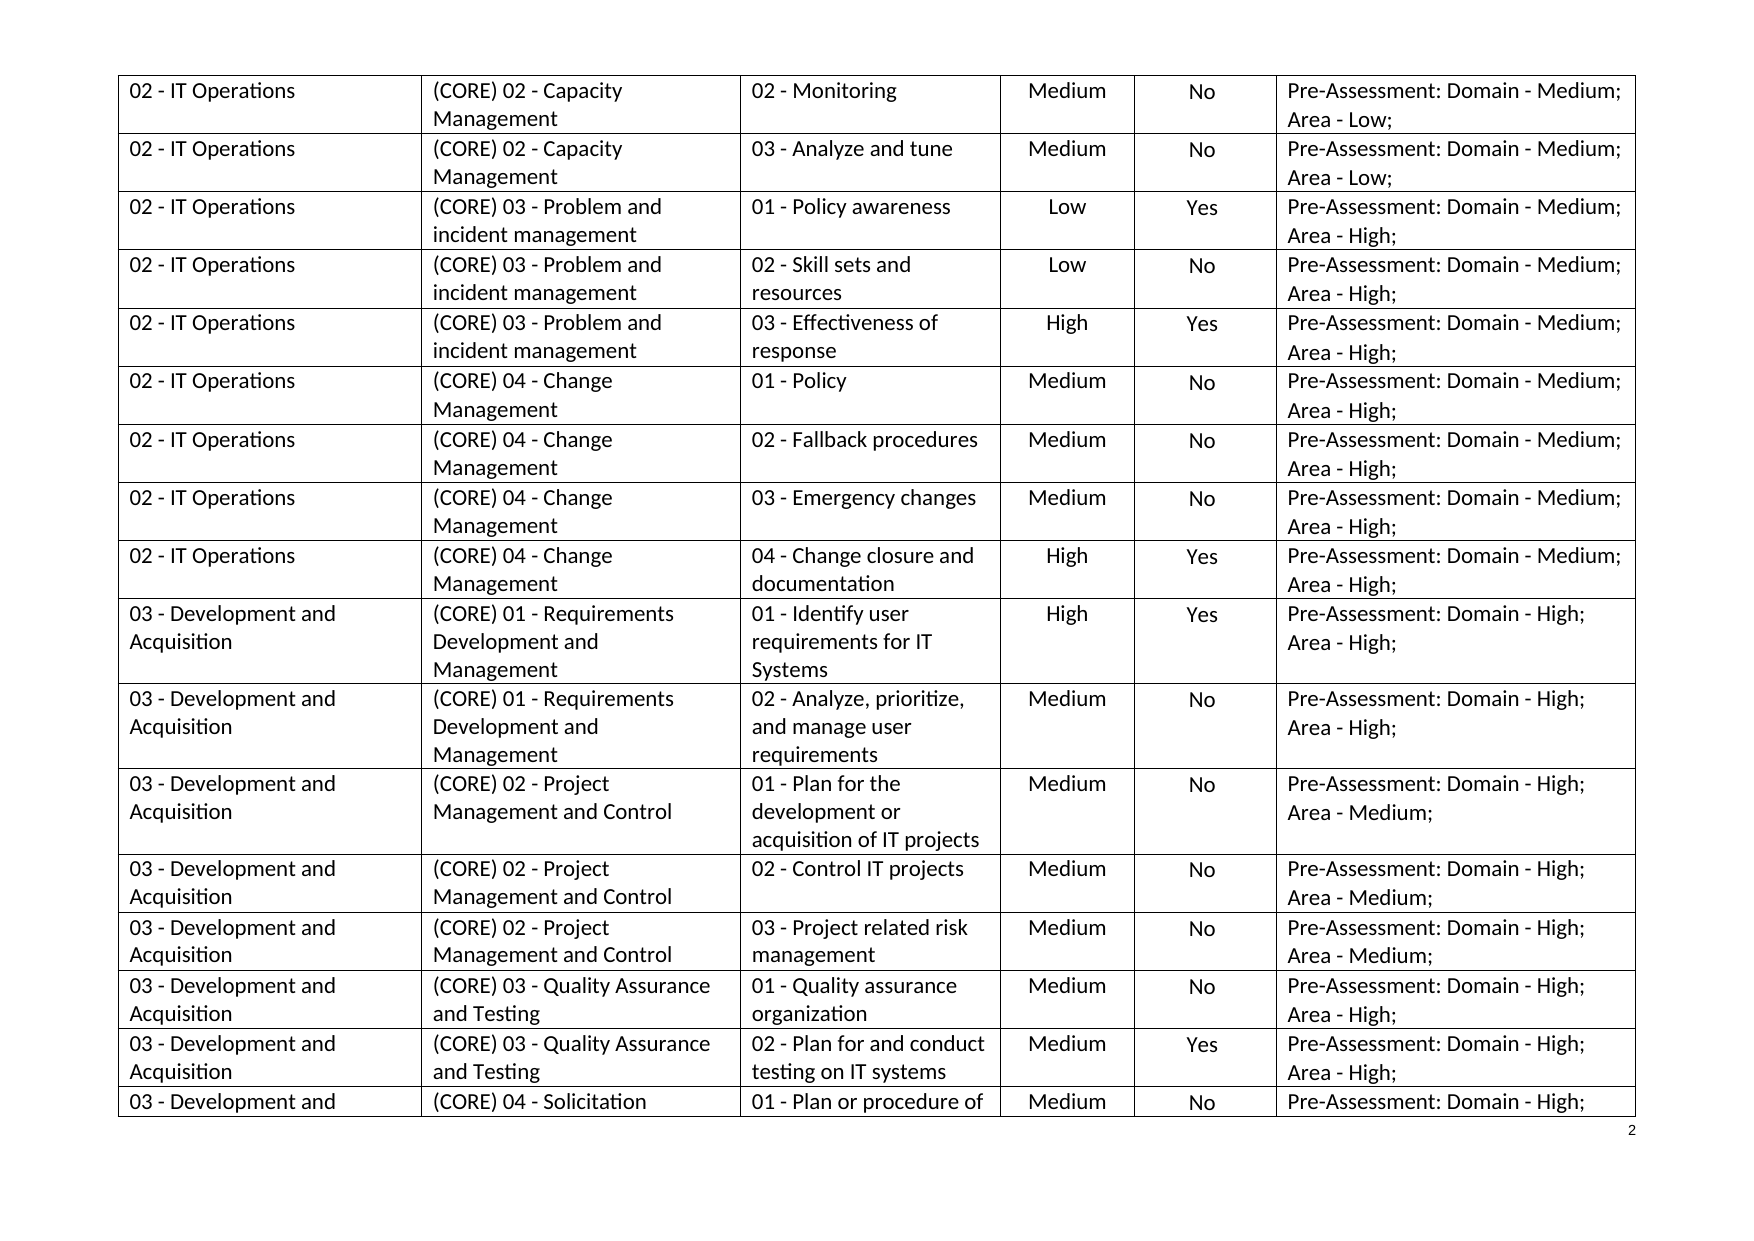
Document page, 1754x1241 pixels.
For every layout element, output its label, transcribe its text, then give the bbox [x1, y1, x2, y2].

table_cell Pre-Assessment: Domain - Medium; Area - High; [1277, 425, 1635, 482]
table_cell (CORE) 02 - Capacity Management [422, 76, 740, 133]
table_cell Pre-Assessment: Domain - Medium; Area - Low; [1277, 134, 1635, 191]
table_cell 02 - IT Operations [119, 134, 421, 191]
table_cell Medium [1001, 855, 1134, 912]
table_cell 02 - Control IT projects [741, 855, 1000, 912]
table_cell No [1135, 971, 1276, 1028]
table_cell 02 - IT Operations [119, 541, 421, 598]
table_cell High [1001, 541, 1134, 598]
table_cell 02 - IT Operations [119, 250, 421, 307]
table_cell (CORE) 01 - Requirements Development and Management [422, 684, 740, 768]
table_cell 02 - IT Operations [119, 76, 421, 133]
table_cell 02 - Analyze, prioritize, and manage user requirements [741, 684, 1000, 768]
table_cell (CORE) 03 - Problem and incident management [422, 192, 740, 249]
table_cell (CORE) 02 - Capacity Management [422, 134, 740, 191]
table_cell No [1135, 367, 1276, 424]
table_cell 01 - Policy [741, 367, 1000, 424]
table_cell 03 - Project related risk management [741, 913, 1000, 970]
table_cell (CORE) 03 - Quality Assurance and Testing [422, 1029, 740, 1086]
table_cell 01 - Policy awareness [741, 192, 1000, 249]
table_cell No [1135, 769, 1276, 853]
table_cell 03 - Development and Acquisition [119, 769, 421, 853]
table_cell 02 - IT Operations [119, 309, 421, 366]
table_cell Yes [1135, 192, 1276, 249]
table_cell (CORE) 02 - Project Management and Control [422, 769, 740, 853]
table_cell (CORE) 04 - Change Management [422, 367, 740, 424]
table_cell Pre-Assessment: Domain - High; Area - High; [1277, 971, 1635, 1028]
table_cell 01 - Identify user requirements for IT Systems [741, 599, 1000, 683]
table_cell Pre-Assessment: Domain - High; Area - High; [1277, 684, 1635, 768]
table_cell High [1001, 309, 1134, 366]
table_cell Medium [1001, 913, 1134, 970]
table_cell No [1135, 913, 1276, 970]
table_cell (CORE) 03 - Problem and incident management [422, 309, 740, 366]
table_cell Pre-Assessment: Domain - Medium; Area - High; [1277, 541, 1635, 598]
table_cell Medium [1001, 483, 1134, 540]
table_cell No [1135, 76, 1276, 133]
table_cell Medium [1001, 769, 1134, 853]
table_cell 01 - Quality assurance organization [741, 971, 1000, 1028]
table_cell 03 - Development and Acquisition [119, 971, 421, 1028]
table_cell 03 - Development and Acquisition [119, 913, 421, 970]
table_cell 01 - Plan or procedure of [741, 1087, 1000, 1116]
table_cell Pre-Assessment: Domain - Medium; Area - High; [1277, 309, 1635, 366]
table_cell No [1135, 134, 1276, 191]
table_cell 04 - Change closure and documentation [741, 541, 1000, 598]
table_cell Pre-Assessment: Domain - Medium; Area - High; [1277, 250, 1635, 307]
table_cell Pre-Assessment: Domain - High; Area - High; [1277, 1029, 1635, 1086]
table_cell No [1135, 684, 1276, 768]
table_cell No [1135, 425, 1276, 482]
table_cell Pre-Assessment: Domain - High; Area - High; [1277, 599, 1635, 683]
table_cell 02 - Monitoring [741, 76, 1000, 133]
table_cell (CORE) 04 - Change Management [422, 483, 740, 540]
table_cell Low [1001, 192, 1134, 249]
table_cell Pre-Assessment: Domain - High; [1277, 1087, 1635, 1116]
table_cell No [1135, 855, 1276, 912]
table_cell High [1001, 599, 1134, 683]
table_cell (CORE) 03 - Problem and incident management [422, 250, 740, 307]
table_cell (CORE) 02 - Project Management and Control [422, 855, 740, 912]
table_cell 03 - Development and [119, 1087, 421, 1116]
table_cell (CORE) 03 - Quality Assurance and Testing [422, 971, 740, 1028]
table_cell 02 - IT Operations [119, 483, 421, 540]
table_cell Pre-Assessment: Domain - Medium; Area - High; [1277, 483, 1635, 540]
table_cell 02 - Skill sets and resources [741, 250, 1000, 307]
table_cell Medium [1001, 684, 1134, 768]
table_cell Medium [1001, 76, 1134, 133]
table_cell 02 - Fallback procedures [741, 425, 1000, 482]
table_cell 03 - Effectiveness of response [741, 309, 1000, 366]
table_cell 03 - Development and Acquisition [119, 684, 421, 768]
table_cell Yes [1135, 309, 1276, 366]
table_cell 02 - IT Operations [119, 367, 421, 424]
table_cell Pre-Assessment: Domain - High; Area - Medium; [1277, 855, 1635, 912]
table_cell Medium [1001, 1087, 1134, 1116]
table_cell No [1135, 250, 1276, 307]
table_cell Pre-Assessment: Domain - Medium; Area - Low; [1277, 76, 1635, 133]
table_cell 02 - IT Operations [119, 425, 421, 482]
table_cell (CORE) 04 - Change Management [422, 541, 740, 598]
table_cell Medium [1001, 971, 1134, 1028]
table_cell 02 - Plan for and conduct testing on IT systems [741, 1029, 1000, 1086]
table_cell 01 - Plan for the development or acquisition of IT projects [741, 769, 1000, 853]
table_cell Yes [1135, 541, 1276, 598]
table_cell Pre-Assessment: Domain - Medium; Area - High; [1277, 192, 1635, 249]
table_cell No [1135, 1087, 1276, 1116]
table_cell (CORE) 04 - Change Management [422, 425, 740, 482]
table_cell Medium [1001, 1029, 1134, 1086]
table_cell Pre-Assessment: Domain - High; Area - Medium; [1277, 913, 1635, 970]
table_cell Yes [1135, 1029, 1276, 1086]
table_cell 03 - Emergency changes [741, 483, 1000, 540]
table_cell Medium [1001, 134, 1134, 191]
table_cell Yes [1135, 599, 1276, 683]
table_cell (CORE) 02 - Project Management and Control [422, 913, 740, 970]
table_cell Medium [1001, 367, 1134, 424]
table_cell Pre-Assessment: Domain - High; Area - Medium; [1277, 769, 1635, 853]
table_cell Pre-Assessment: Domain - Medium; Area - High; [1277, 367, 1635, 424]
table_cell 02 - IT Operations [119, 192, 421, 249]
table_cell 03 - Analyze and tune [741, 134, 1000, 191]
table_cell 03 - Development and Acquisition [119, 599, 421, 683]
table_cell No [1135, 483, 1276, 540]
table_cell 03 - Development and Acquisition [119, 855, 421, 912]
table_cell (CORE) 04 - Solicitation [422, 1087, 740, 1116]
table_cell Low [1001, 250, 1134, 307]
table_cell 03 - Development and Acquisition [119, 1029, 421, 1086]
table_cell Medium [1001, 425, 1134, 482]
table_cell (CORE) 01 - Requirements Development and Management [422, 599, 740, 683]
